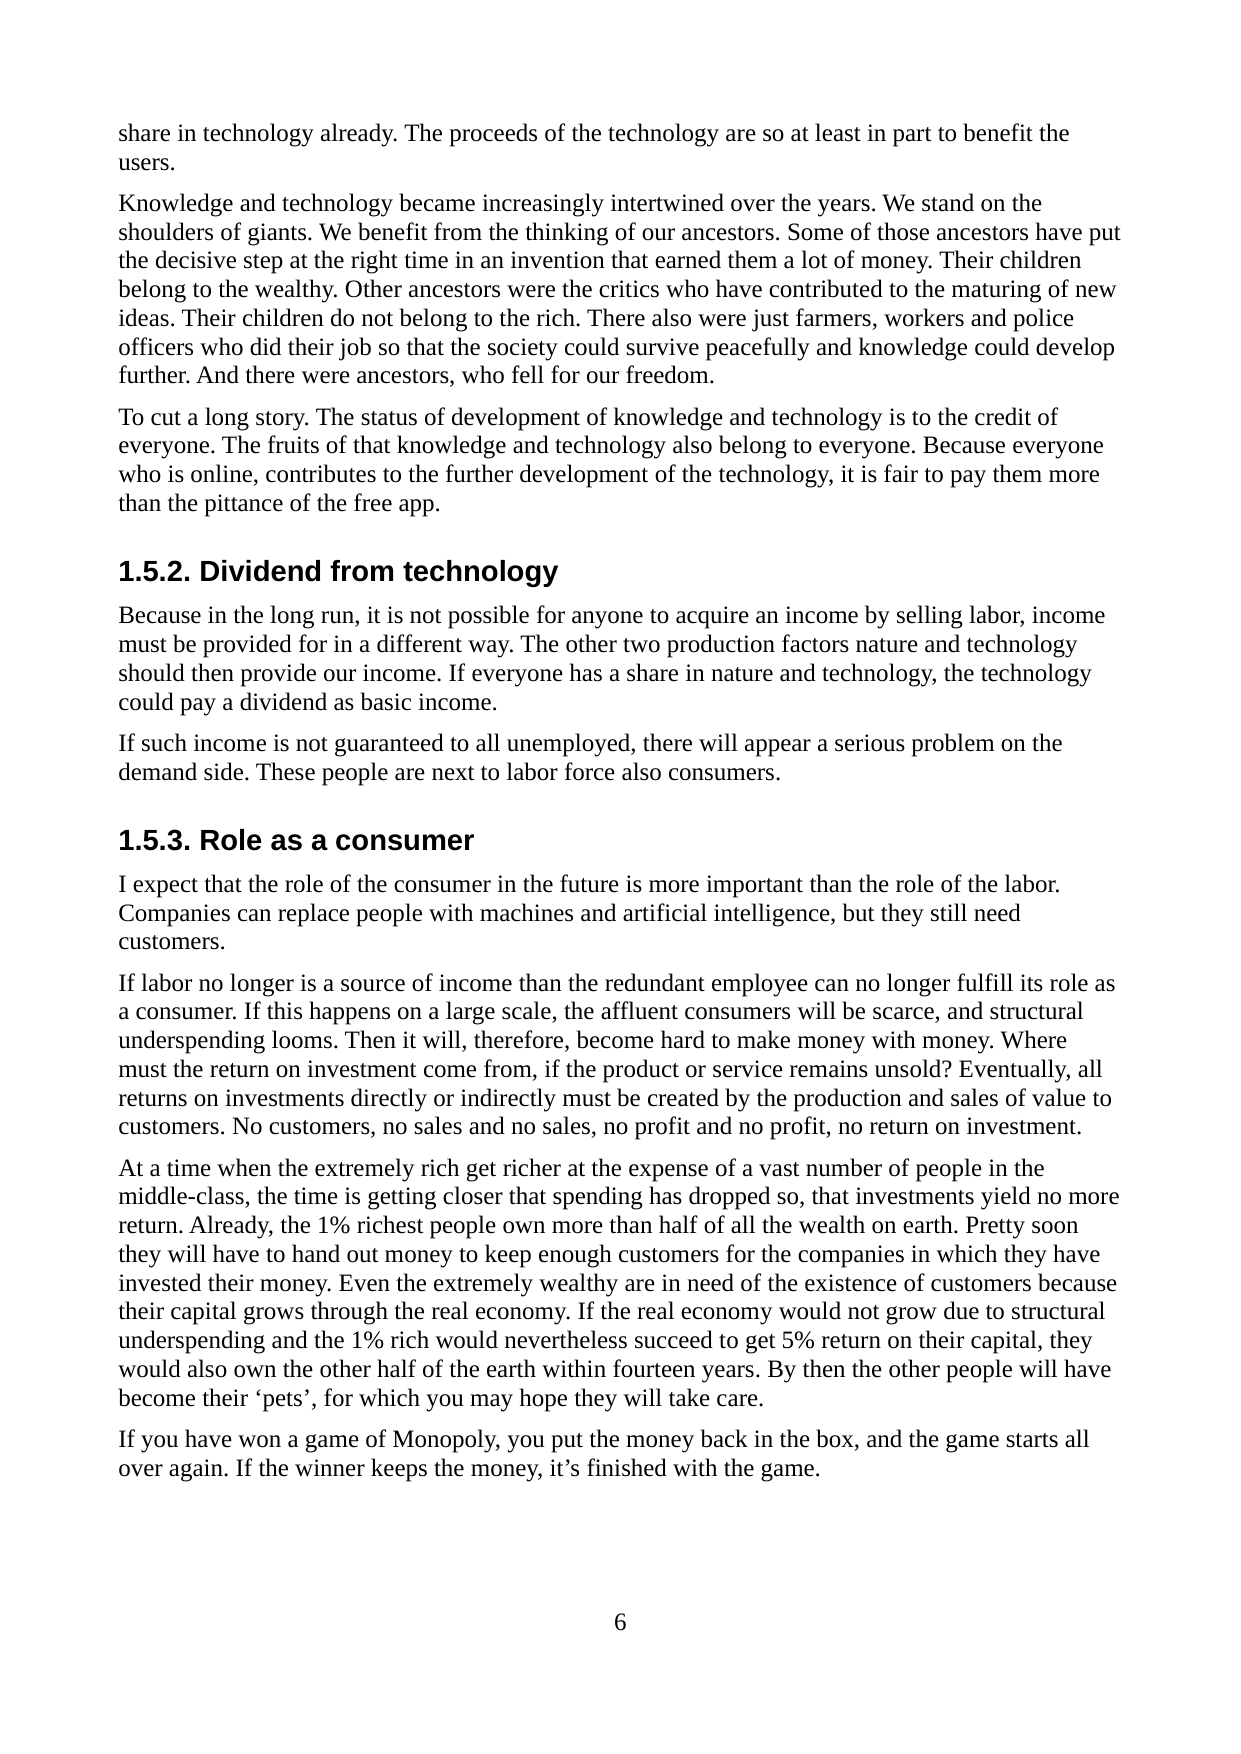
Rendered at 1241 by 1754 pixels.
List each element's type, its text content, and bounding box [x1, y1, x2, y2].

text At a time when the extremely rich get richer at the expense of a vast number of people in the middle-class, the time is getting closer that spending has dropped so, that investments yield no more return. Already, the 1% richest people own more than half of all the wealth on earth. Pretty soon they will have to hand out money to keep enough customers for the companies in which they have invested their money. Even the extremely wealthy are in need of the existence of customers because their capital grows through the real economy. If the real economy would not grow due to structural underspending and the 1% rich would nevertheless succeed to get 5% return on their capital, they would also own the other half of the earth within fourteen years. By then the other people will have become their ‘pets’, for which you may hope they will take care. [118, 1153, 1122, 1411]
subtitle Dividend from technology [118, 554, 1122, 588]
text share in technology already. The proceeds of the technology are so at least in part to benefit the users. [118, 118, 1122, 176]
text To cut a long story. The status of development of knowledge and technology is to the credit of everyone. The fruits of that knowledge and technology also belong to everyone. Because everyone who is online, contributes to the further development of the technology, it is fair to pay them more than the pittance of the free app. [118, 402, 1122, 517]
subtitle Role as a consumer [118, 823, 1122, 856]
text Because in the long run, it is not possible for anyone to acquire an income by selling labor, income must be provided for in a different way. The other two production factors nature and technology should then provide our income. If everyone has a share in nature and technology, the technology could pay a dividend as basic income. [118, 600, 1122, 715]
text If such income is not guaranteed to all unemployed, there will appear a serious problem on the demand side. These people are next to labor force also consumers. [118, 728, 1122, 785]
text Knowledge and technology became increasingly intertwined over the years. We stand on the shoulders of giants. We benefit from the thinking of our ancestors. Some of those ancestors have put the decisive step at the right time in an invention that earned them a lot of money. Their children belong to the wealthy. Other ancestors were the critics who have contributed to the maturing of new ideas. Their children do not belong to the rich. There also were just farmers, workers and police officers who did their job so that the society could survive peacefully and knowledge could develop further. And there were ancestors, who fell for our freedom. [118, 188, 1122, 389]
text I expect that the role of the consumer in the future is more important than the role of the labor. Companies can replace people with machines and artificial intelligence, but they still need customers. [118, 869, 1122, 955]
text If labor no longer is a source of income than the redundant employee can no longer fulfill its role as a consumer. If this happens on a large scale, the affluent consumers will be scarce, and structural underspending looms. Then it will, therefore, become hard to make money with money. Where must the return on investment come from, if the product or service remains unsold? Eventually, all returns on investments directly or indirectly must be created by the production and sales of value to customers. No customers, no sales and no sales, no profit and no profit, no return on investment. [118, 968, 1122, 1140]
text If you have won a game of Monopoly, you put the money back in the box, and the game starts all over again. If the winner keeps the money, it’s finished with the game. [118, 1424, 1122, 1481]
